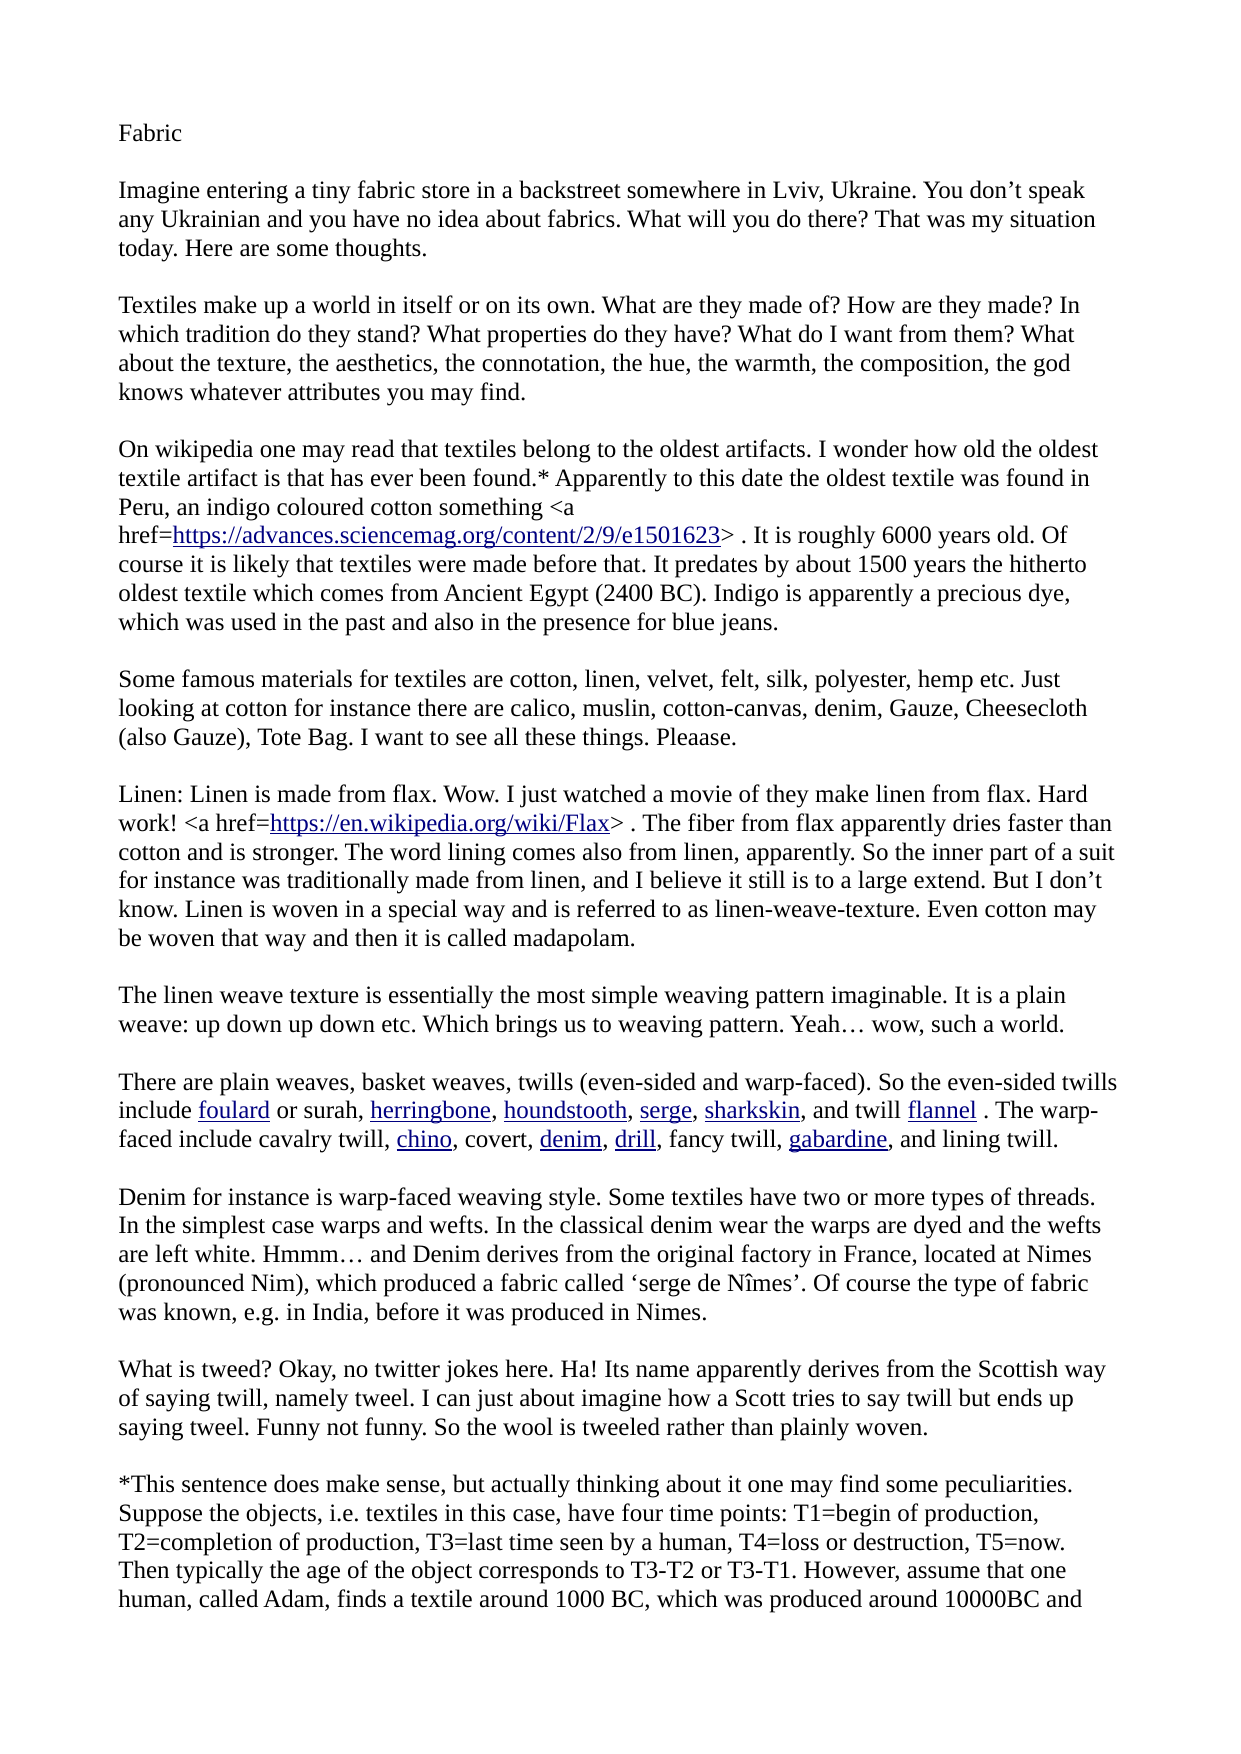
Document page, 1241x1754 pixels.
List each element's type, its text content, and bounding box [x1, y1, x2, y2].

text *This sentence does make sense, but actually thinking about it one may find some peculiarities. Suppose the objects, i.e. textiles in this case, have four time points: T1=begin of production, T2=completion of production, T3=last time seen by a human, T4=loss or destruction, T5=now. Then typically the age of the object corresponds to T3-T2 or T3-T1. However, assume that one human, called Adam, finds a textile around 1000 BC, which was produced around 10000BC and [118, 1469, 1122, 1613]
text Fabric [118, 118, 1122, 147]
text Linen: Linen is made from flax. Wow. I just watched a movie of they make linen from flax. Hard work! <a href=https://en.wikipedia.org/wiki/Flax> . The fiber from flax apparently dries faster than cotton and is stronger. The word lining comes also from linen, apparently. So the inner part of a suit for instance was traditionally made from linen, and I believe it still is to a large extend. But I don’t know. Linen is woven in a special way and is referred to as linen-weave-texture. Even cotton may be woven that way and then it is called madapolam. [118, 779, 1122, 952]
text Textiles make up a world in itself or on its own. What are they made of? How are they made? In which tradition do they stand? What properties do they have? What do I want from them? What about the texture, the aesthetics, the connotation, the hue, the warmth, the composition, the god knows whatever attributes you may find. [118, 291, 1122, 406]
text Imagine entering a tiny fabric store in a backstreet somewhere in Lviv, Ukraine. You don’t speak any Ukrainian and you have no idea about fabrics. What will you do there? That was my situation today. Here are some thoughts. [118, 176, 1122, 262]
text Some famous materials for textiles are cotton, linen, velvet, felt, silk, polyester, hemp etc. Just looking at cotton for instance there are calico, muslin, cotton-canvas, denim, Gauze, Cheesecloth (also Gauze), Tote Bag. I want to see all these things. Pleaase. [118, 664, 1122, 751]
text There are plain weaves, basket weaves, twills (even-sided and warp-faced). So the even-sided twills include foulard or surah, herringbone, houndstooth, serge, sharkskin, and twill flannel . The warp-faced include cavalry twill, chino, covert, denim, drill, fancy twill, gabardine, and lining twill. [118, 1067, 1122, 1153]
text Denim for instance is warp-faced weaving style. Some textiles have two or more types of threads. In the simplest case warps and wefts. In the classical denim wear the warps are dyed and the wefts are left white. Hmmm… and Denim derives from the original factory in France, located at Nimes (pronounced Nim), which produced a fabric called ‘serge de Nîmes’. Of course the type of fabric was known, e.g. in India, before it was produced in Nimes. [118, 1182, 1122, 1326]
text On wikipedia one may read that textiles belong to the oldest artifacts. I wonder how old the oldest textile artifact is that has ever been found.* Apparently to this date the oldest textile was found in Peru, an indigo coloured cotton something <a href=https://advances.sciencemag.org/content/2/9/e1501623> . It is roughly 6000 years old. Of course it is likely that textiles were made before that. It predates by about 1500 years the hitherto oldest textile which comes from Ancient Egypt (2400 BC). Indigo is apparently a precious dye, which was used in the past and also in the presence for blue jeans. [118, 434, 1122, 636]
text What is tweed? Okay, no twitter jokes here. Ha! Its name apparently derives from the Scottish way of saying twill, namely tweel. I can just about imagine how a Scott tries to say twill but ends up saying tweel. Funny not funny. So the wool is tweeled rather than plainly woven. [118, 1354, 1122, 1441]
text The linen weave texture is essentially the most simple weaving pattern imaginable. It is a plain weave: up down up down etc. Which brings us to weaving pattern. Yeah… wow, such a world. [118, 981, 1122, 1038]
